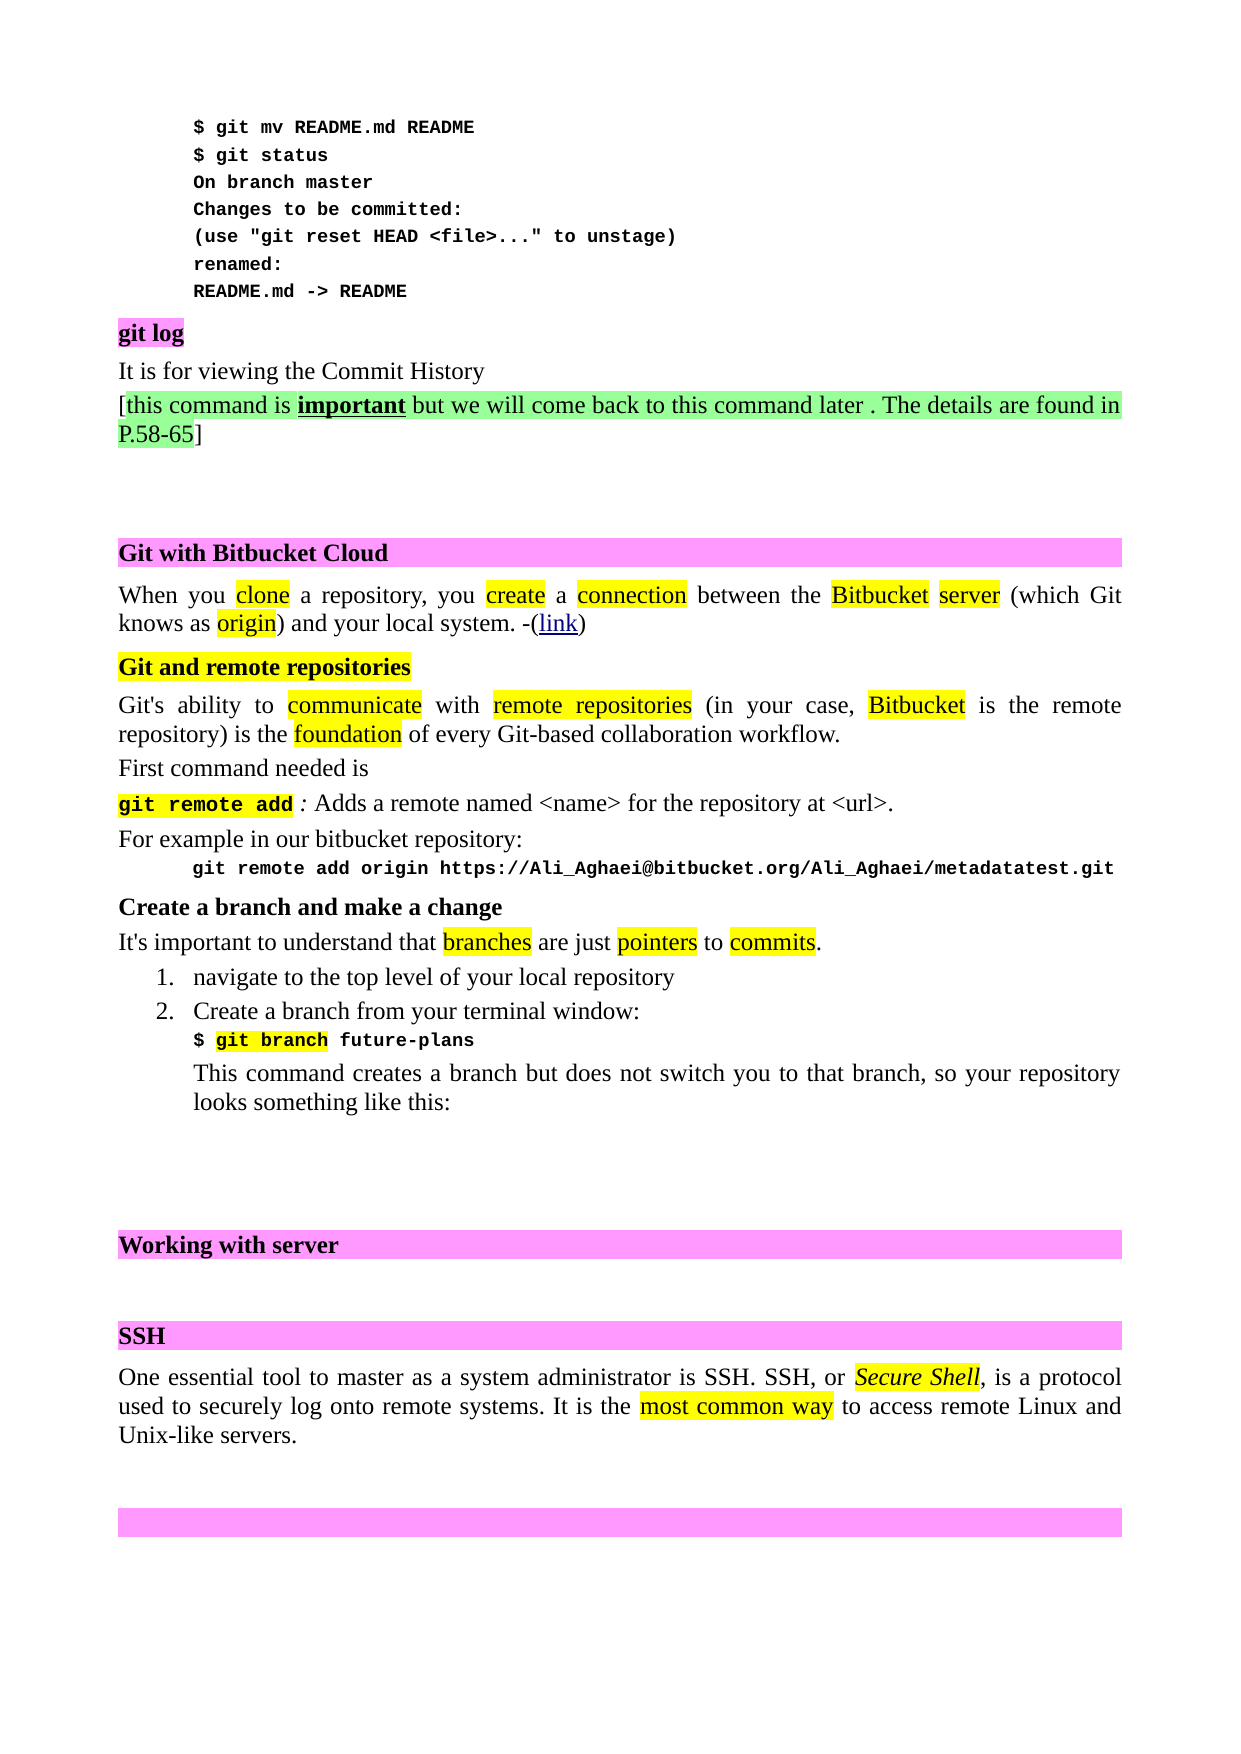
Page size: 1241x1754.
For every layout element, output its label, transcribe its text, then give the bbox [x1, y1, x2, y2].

subtitle Working with server [339, 1230, 1122, 1259]
text README.md -> README [193, 282, 1122, 303]
text (use "git reset HEAD <file>..." to unstage) [193, 227, 1122, 248]
subtitle Create a branch and make a change [118, 892, 1114, 921]
text For example in our bitbucket repository: [118, 824, 1122, 853]
list Create a branch from your terminal window: [156, 996, 1122, 1025]
text [this command is important but we will come back to this command later . The details are found in P.58-65] [118, 391, 1122, 448]
text git remote add : Adds a remote named <name> for the repository at <url>. [118, 788, 1122, 818]
subtitle SSH [118, 1321, 1122, 1350]
text It is for viewing the Commit History [118, 356, 1122, 384]
list navigate to the top level of your local repository [156, 962, 1122, 990]
text First command needed is [118, 753, 1122, 782]
text It's important to understand that branches are just pointers to commits. [118, 927, 1122, 956]
text $ git mv README.md README [193, 118, 1122, 139]
text One essential tool to master as a system administrator is SSH. SSH, or Secure Shell, is a protocol used to securely log onto remote systems. It is the most common way to access remote Linux and Unix-like servers. [118, 1362, 1122, 1449]
text Git's ability to communicate with remote repositories (in your case, Bitbucket is the remote repository) is the foundation of every Git-based collaboration workflow. [118, 690, 1122, 747]
text renamed: [193, 254, 1122, 276]
subtitle Git and remote repositories [118, 652, 1122, 681]
subtitle Git with Bitbucket Cloud [118, 538, 1122, 567]
list $ git branch future-plans [156, 1031, 1122, 1052]
text When you clone a repository, you create a connection between the Bitbucket server (which Git knows as origin) and your local system. -(link) [118, 580, 1122, 637]
subtitle git log [118, 318, 1122, 347]
text Changes to be committed: [193, 200, 1122, 221]
text $ git status [193, 145, 1122, 167]
text On branch master [193, 173, 1122, 194]
list This command creates a branch but does not switch you to that branch, so your repository looks something like this: [156, 1058, 1122, 1116]
text git remote add origin https://Ali_Aghaei@bitbucket.org/Ali_Aghaei/metadatatest.git [192, 859, 1122, 880]
